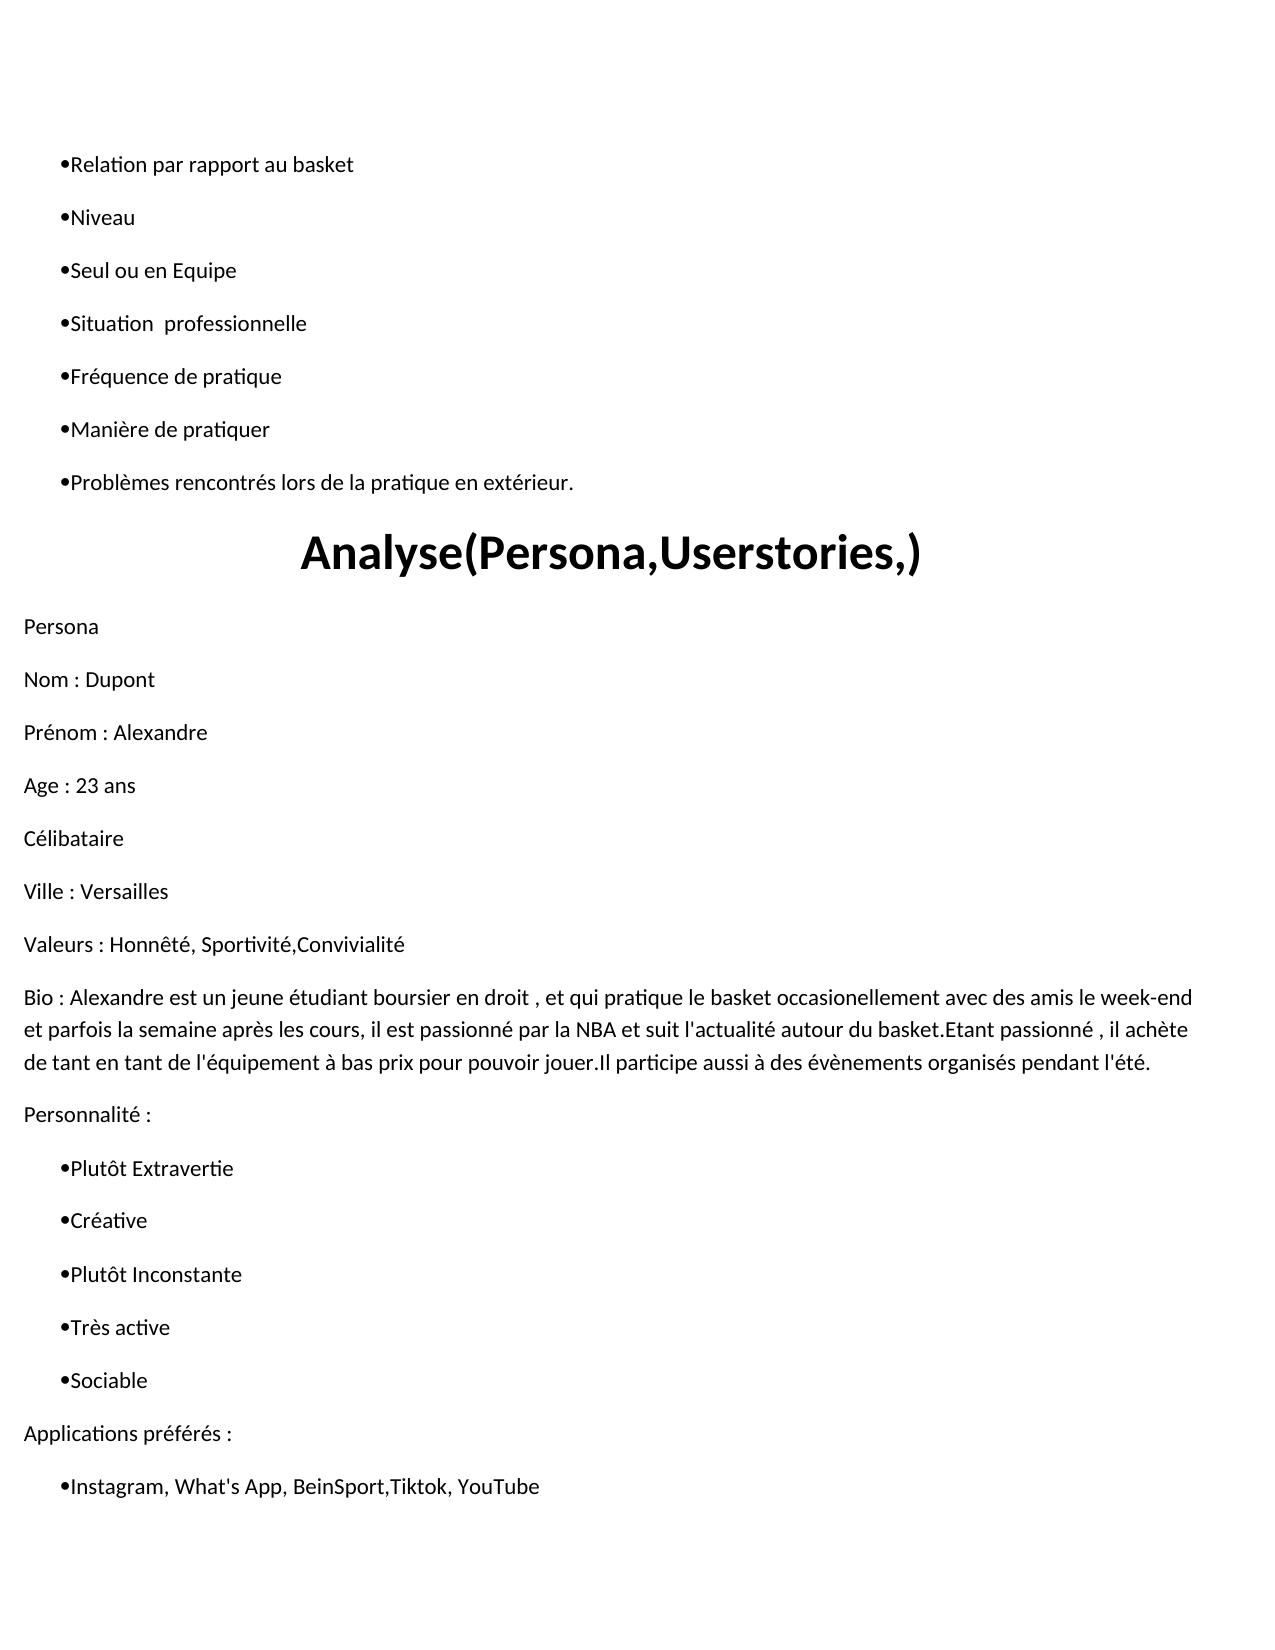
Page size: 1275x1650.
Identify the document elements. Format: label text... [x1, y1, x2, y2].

text Ville : Versailles [23, 877, 1200, 905]
list Situation professionnelle [61, 309, 1200, 337]
list Problèmes rencontrés lors de la pratique en extérieur. [61, 468, 1200, 496]
text Célibataire [23, 824, 1200, 852]
text Analyse(Persona,Userstories,) [23, 521, 1200, 582]
list Très active [61, 1313, 1200, 1341]
text Valeurs : Honnêté, Sportivité,Convivialité [23, 930, 1200, 958]
list Niveau [61, 203, 1200, 231]
list Créative [61, 1207, 1200, 1235]
list Plutôt Extravertie [61, 1154, 1200, 1182]
list Relation par rapport au basket [61, 150, 1200, 178]
list Instagram, What's App, BeinSport,Tiktok, YouTube [61, 1472, 1200, 1500]
text Prénom : Alexandre [23, 718, 1200, 746]
text Age : 23 ans [23, 771, 1200, 799]
text Bio : Alexandre est un jeune étudiant boursier en droit , et qui pratique le basket occasionellement avec des amis le week-end et parfois la semaine après les cours, il est passionné par la NBA et suit l'actualité autour du basket.Etant passionné , il achète de tant en tant de l'équipement à bas prix pour pouvoir jouer.Il participe aussi à des évènements organisés pendant l'été. [23, 983, 1200, 1076]
text Personnalité : [23, 1101, 1200, 1129]
text Persona [23, 612, 1200, 640]
list Plutôt Inconstante [61, 1260, 1200, 1288]
text Applications préférés : [23, 1419, 1200, 1447]
text Nom : Dupont [23, 665, 1200, 693]
list Fréquence de pratique [61, 362, 1200, 390]
list Seul ou en Equipe [61, 256, 1200, 284]
list Manière de pratiquer [61, 415, 1200, 443]
list Sociable [61, 1366, 1200, 1394]
